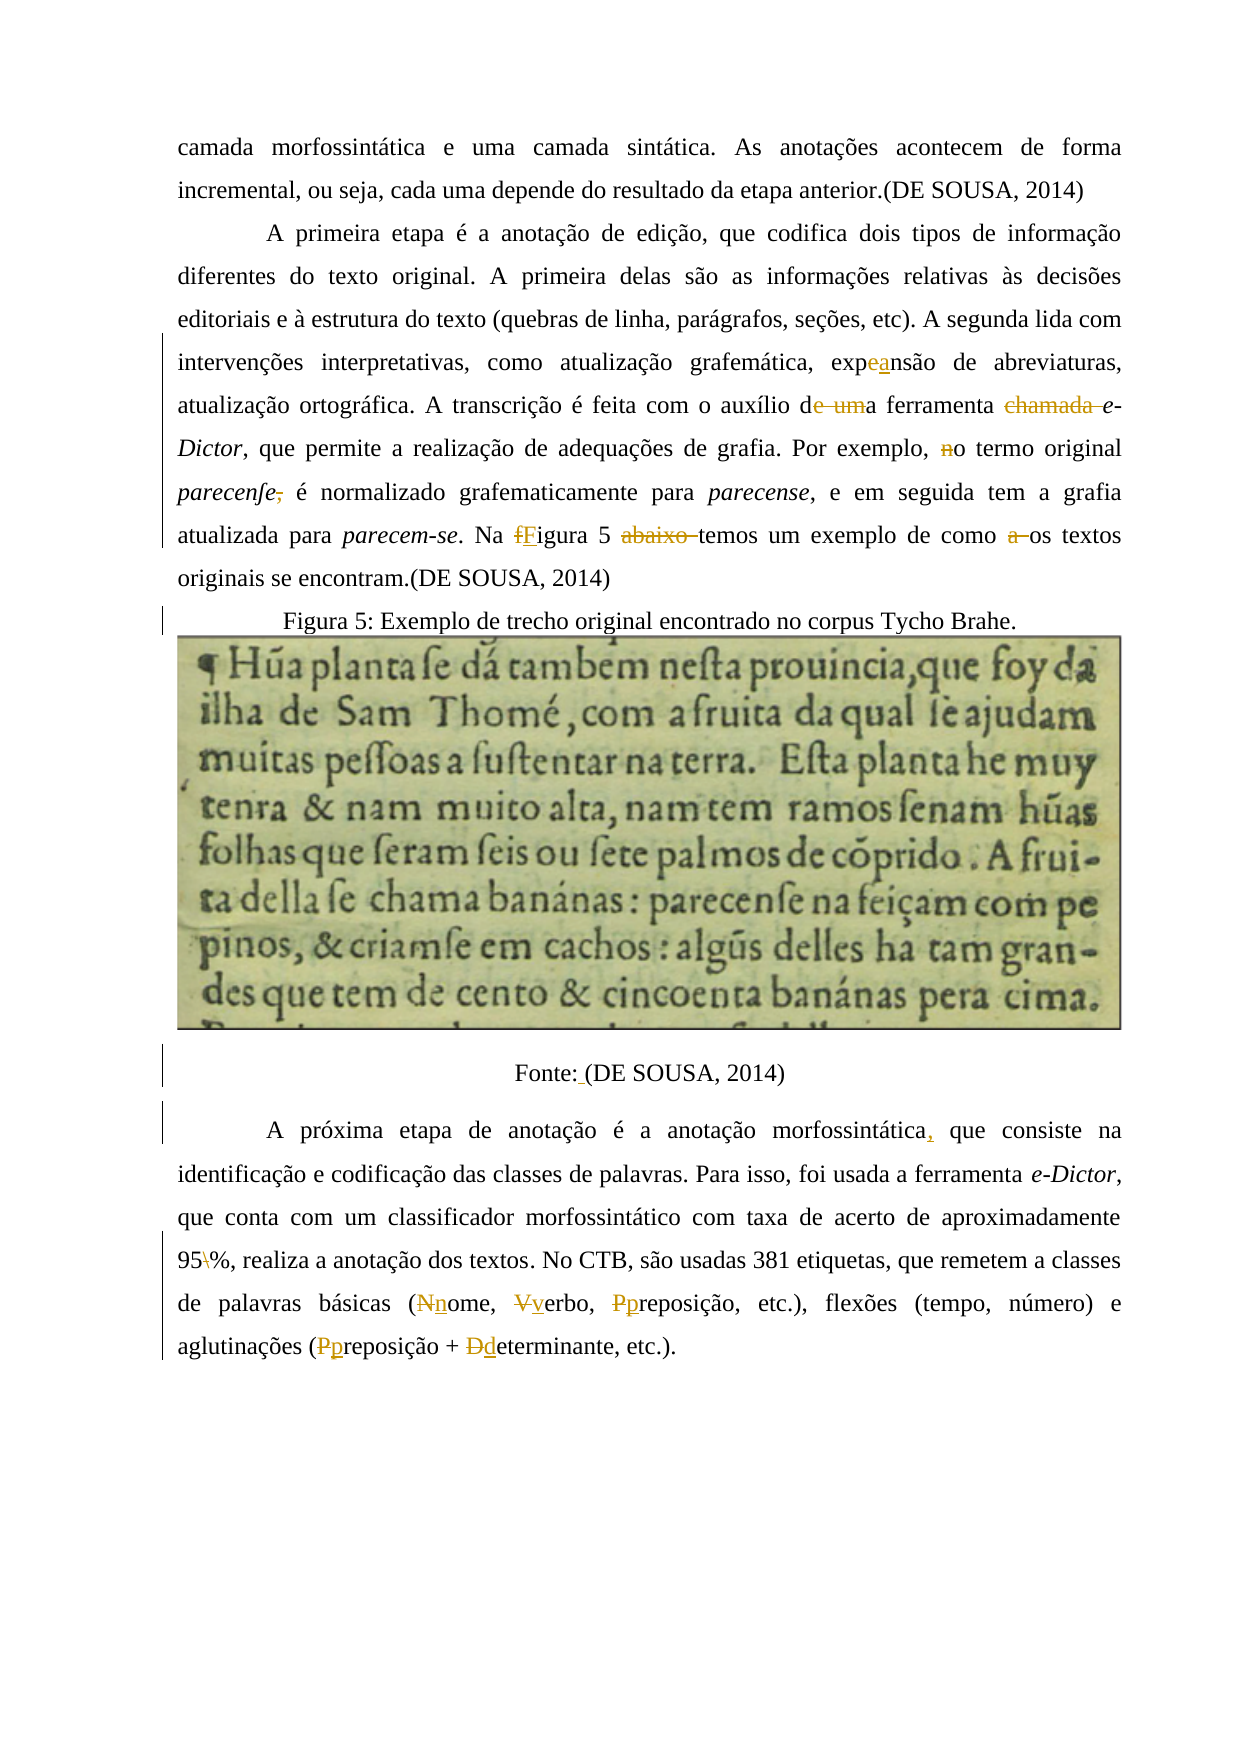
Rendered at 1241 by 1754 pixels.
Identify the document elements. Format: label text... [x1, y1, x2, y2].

picture [177, 634, 1123, 1030]
text camada morfossintática e uma camada sintática. As anotações acontecem de forma incremental, ou seja, cada uma depende do resultado da etapa anterior.(DE SOUSA, 2014) [177, 132, 1122, 203]
text Figura 5: Exemplo de trecho original encontrado no corpus Tycho Brahe. [177, 606, 1122, 634]
text A próxima etapa de anotação é a anotação morfossintática, que consiste na identificação e codificação das classes de palavras. Para isso, foi usada a ferramenta e-Dictor, que conta com um classificador morfossintático com taxa de acerto de aproximadamente 95%, realiza a anotação dos textos. No CTB, são usadas 381 etiquetas, que remetem a classes de palavras básicas (nome, verbo, preposição, etc.), flexões (tempo, número) e aglutinações (preposição + determinante, etc.). [177, 1087, 1122, 1360]
text Fonte: (DE SOUSA, 2014) [177, 1030, 1122, 1087]
text A primeira etapa é a anotação de edição, que codifica dois tipos de informação diferentes do texto original. A primeira delas são as informações relativas às decisões editoriais e à estrutura do texto (quebras de linha, parágrafos, seções, etc). A segunda lida com intervenções interpretativas, como atualização grafemática, expansão de abreviaturas, atualização ortográfica. A transcrição é feita com o auxílio da ferramenta e-Dictor, que permite a realização de adequações de grafia. Por exemplo, o termo original parecenʃe é normalizado grafematicamente para parecense, e em seguida tem a grafia atualizada para parecem-se. Na Figura 5 temos um exemplo de como os textos originais se encontram.(DE SOUSA, 2014) [177, 218, 1122, 592]
